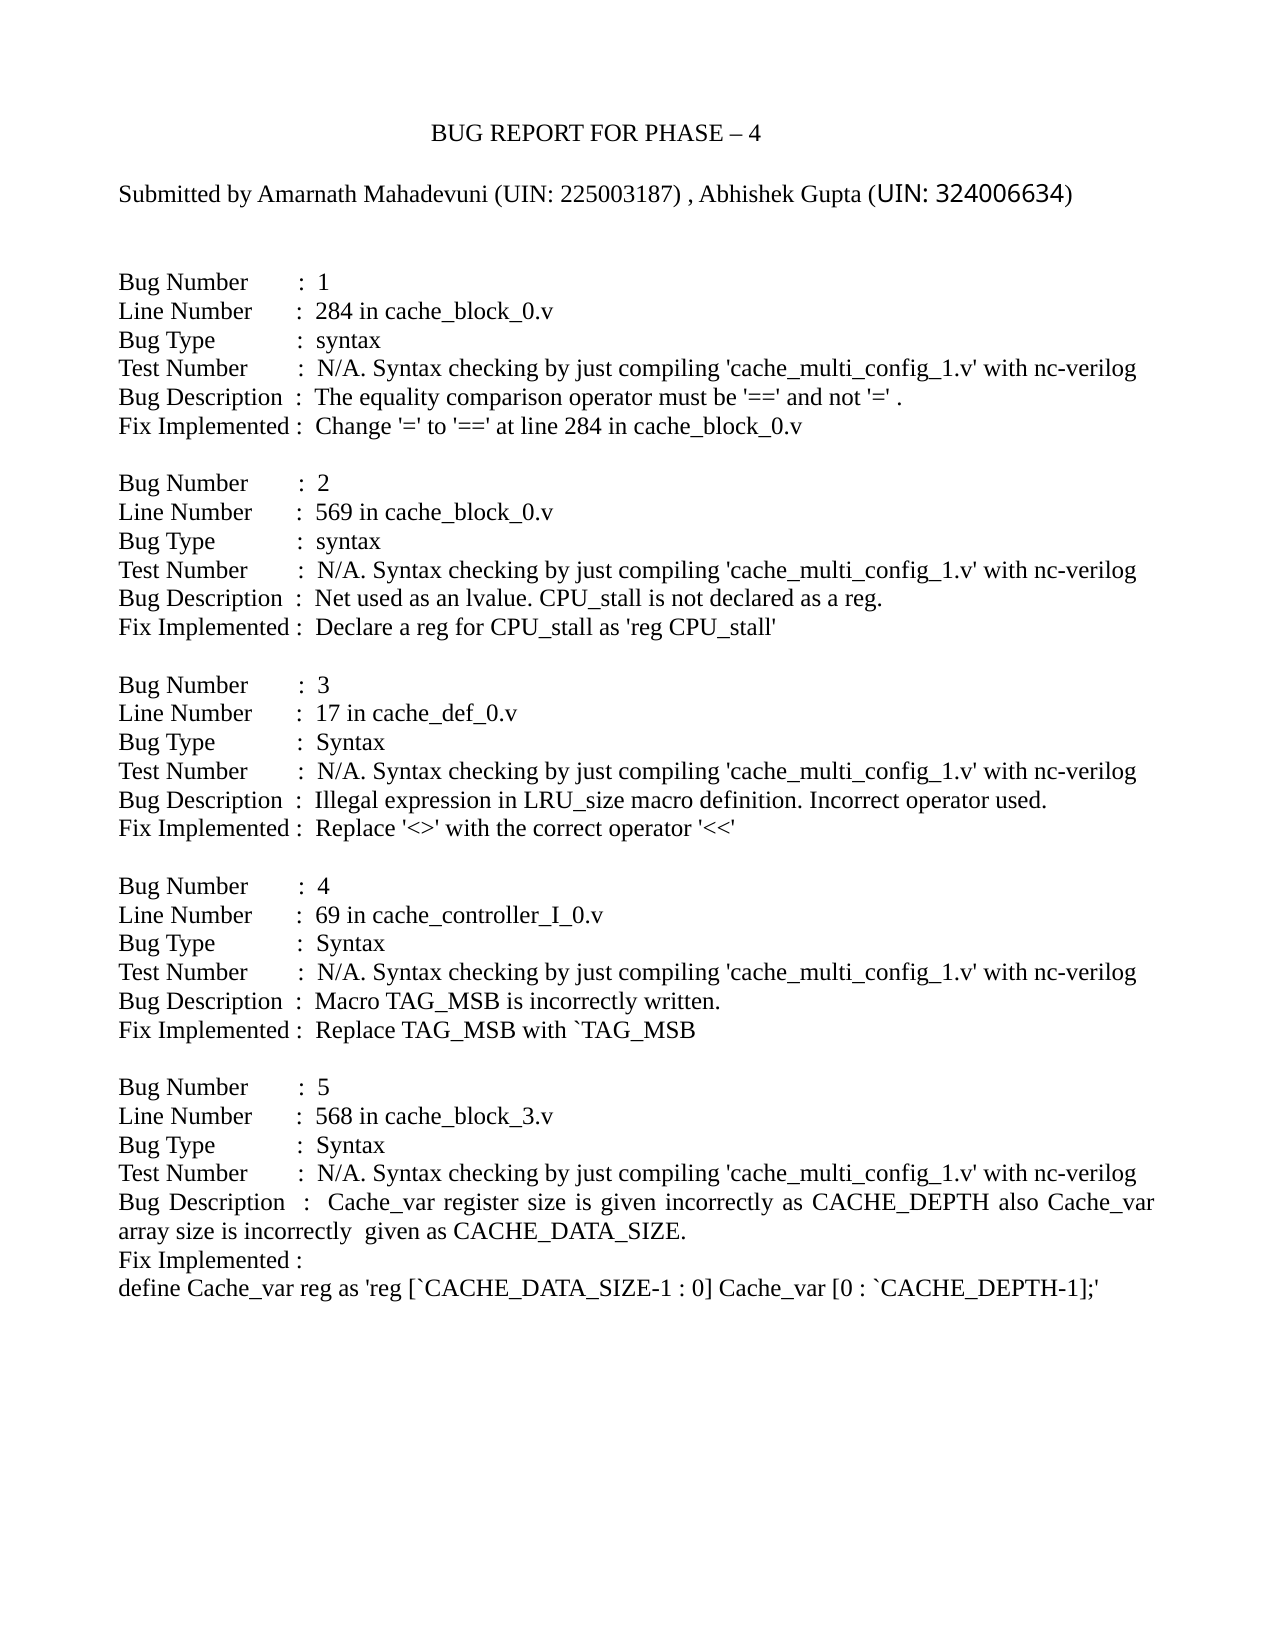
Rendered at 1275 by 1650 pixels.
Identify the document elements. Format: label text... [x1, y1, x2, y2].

text Bug Description : Illegal expression in LRU_size macro definition. Incorrect operator used. [118, 785, 1157, 813]
text BUG REPORT FOR PHASE – 4 [118, 118, 1157, 147]
text Bug Description : Cache_var register size is given incorrectly as CACHE_DEPTH also Cache_var array size is incorrectly given as CACHE_DATA_SIZE. [118, 1187, 1157, 1245]
text Line Number : 69 in cache_controller_I_0.v [118, 900, 1157, 928]
text Bug Type : syntax [118, 526, 1157, 555]
text Line Number : 284 in cache_block_0.v [118, 296, 1157, 325]
text Bug Number : 5 [118, 1072, 1157, 1101]
text Bug Description : Net used as an lvalue. CPU_stall is not declared as a reg. [118, 583, 1157, 612]
text Line Number : 569 in cache_block_0.v [118, 497, 1157, 526]
text Bug Number : 4 [118, 871, 1157, 900]
text Test Number : N/A. Syntax checking by just compiling 'cache_multi_config_1.v' with nc-verilog [118, 1158, 1157, 1187]
text Bug Type : Syntax [118, 928, 1157, 957]
text Bug Number : 2 [118, 468, 1157, 497]
text Test Number : N/A. Syntax checking by just compiling 'cache_multi_config_1.v' with nc-verilog [118, 353, 1157, 382]
text Test Number : N/A. Syntax checking by just compiling 'cache_multi_config_1.v' with nc-verilog [118, 555, 1157, 583]
text Bug Description : Macro TAG_MSB is incorrectly written. [118, 986, 1157, 1015]
text Submitted by Amarnath Mahadevuni (UIN: 225003187) , Abhishek Gupta (UIN: 324006634) [118, 176, 1157, 210]
text Fix Implemented : Declare a reg for CPU_stall as 'reg CPU_stall' [118, 612, 1157, 641]
text Test Number : N/A. Syntax checking by just compiling 'cache_multi_config_1.v' with nc-verilog [118, 756, 1157, 785]
text define Cache_var reg as 'reg [`CACHE_DATA_SIZE-1 : 0] Cache_var [0 : `CACHE_DEPTH-1];' [118, 1273, 1157, 1302]
text Fix Implemented : Replace TAG_MSB with `TAG_MSB [118, 1015, 1157, 1043]
text Bug Type : Syntax [118, 1130, 1157, 1158]
text Bug Type : syntax [118, 325, 1157, 353]
text Line Number : 17 in cache_def_0.v [118, 698, 1157, 727]
text Fix Implemented : [118, 1245, 1157, 1273]
text Fix Implemented : Change '=' to '==' at line 284 in cache_block_0.v [118, 411, 1157, 440]
text Line Number : 568 in cache_block_3.v [118, 1101, 1157, 1130]
text Bug Number : 1 [118, 267, 1157, 296]
text Bug Type : Syntax [118, 727, 1157, 756]
text Bug Description : The equality comparison operator must be '==' and not '=' . [118, 382, 1157, 411]
text Fix Implemented : Replace '<>' with the correct operator '<<' [118, 813, 1157, 842]
text Bug Number : 3 [118, 670, 1157, 698]
text Test Number : N/A. Syntax checking by just compiling 'cache_multi_config_1.v' with nc-verilog [118, 957, 1157, 986]
